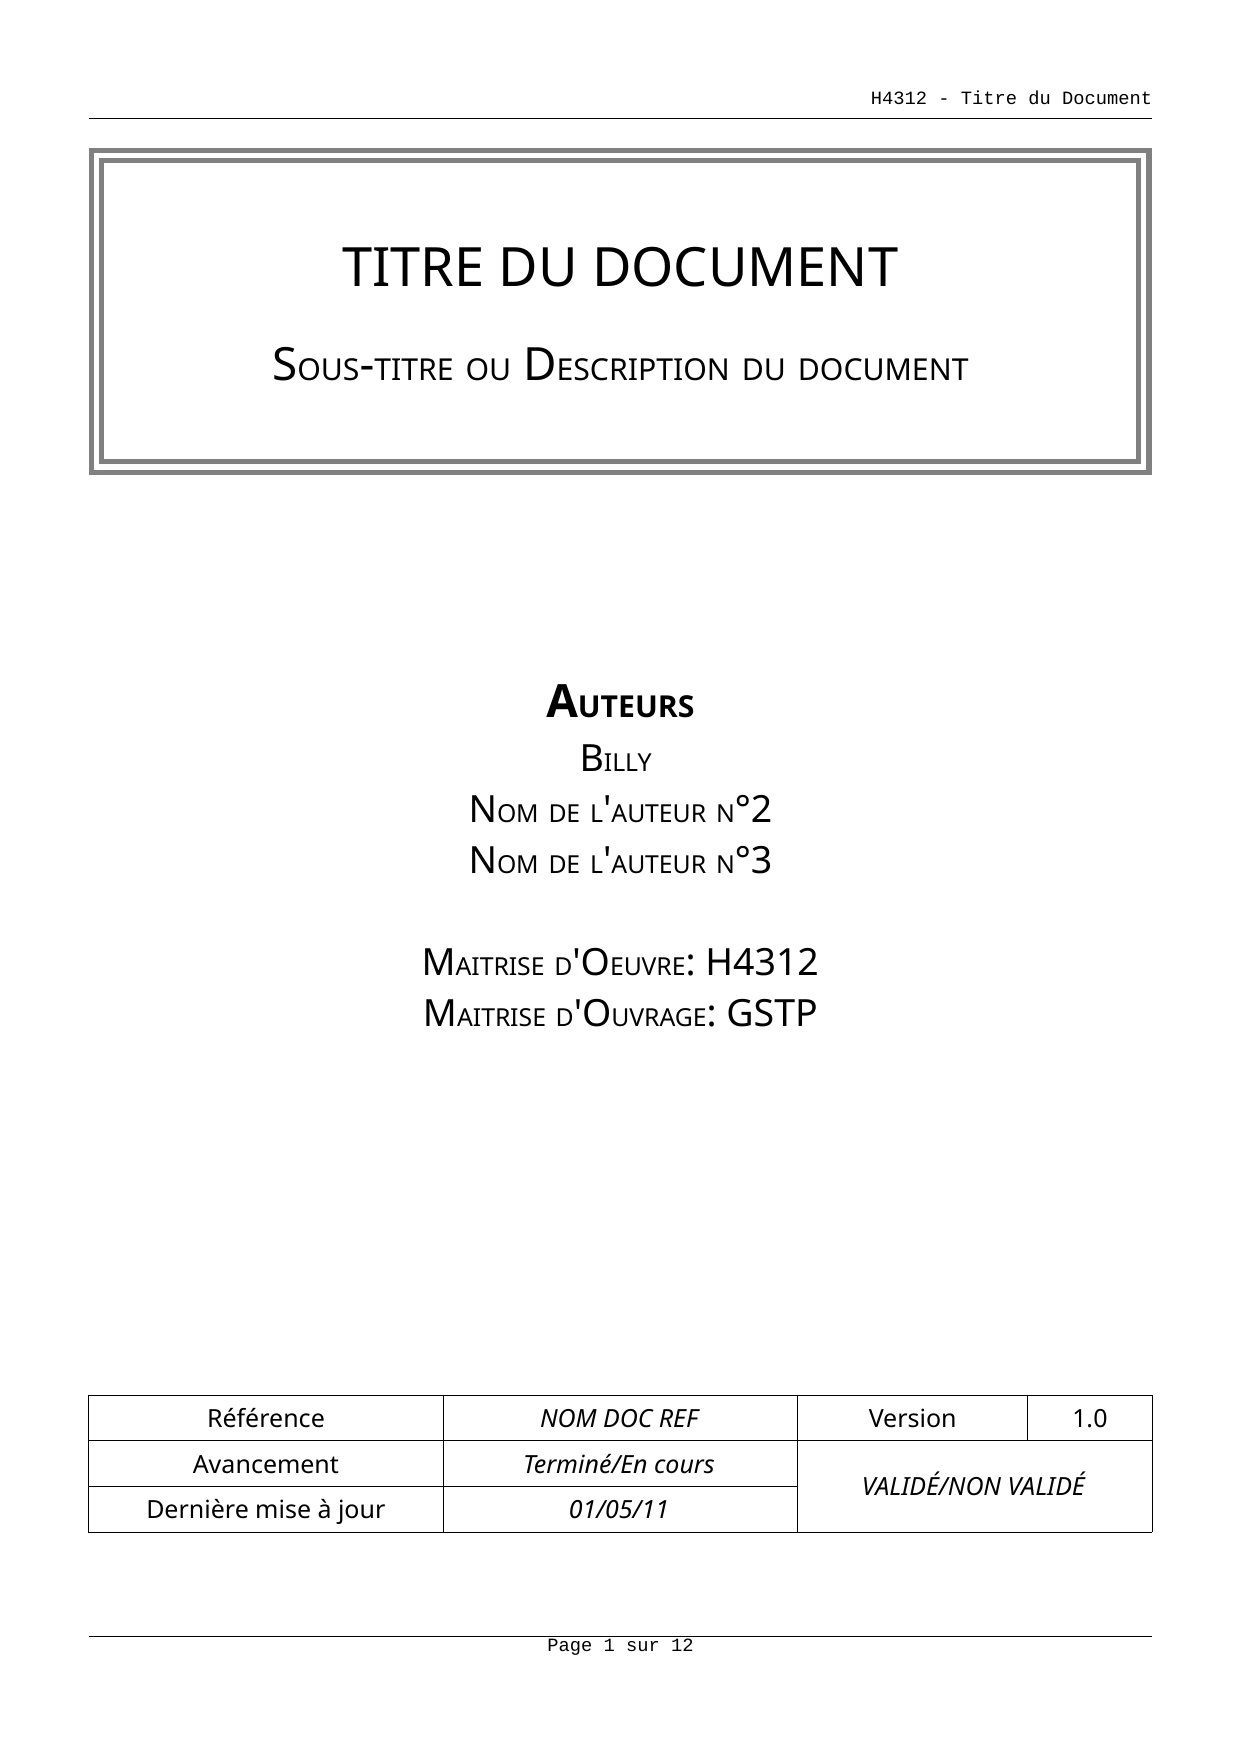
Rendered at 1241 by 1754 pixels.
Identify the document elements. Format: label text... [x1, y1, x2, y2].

text Maitrise d'Ouvrage: GSTP [88, 986, 1152, 1037]
table_cell Terminé/En cours [444, 1441, 797, 1486]
table_header NOM DOC REF [444, 1396, 797, 1440]
text Billy [88, 731, 1152, 782]
text Titre du Document [104, 210, 1136, 302]
table_header Référence [89, 1396, 443, 1440]
table_cell Avancement [89, 1441, 443, 1486]
table_cell VALIDÉ/NON VALIDÉ [798, 1441, 1152, 1532]
text [1141, 210, 1146, 302]
text [94, 210, 99, 302]
table_cell 01/05/11 [444, 1487, 797, 1532]
text Maitrise d'Oeuvre: H4312 [88, 935, 1152, 986]
table_cell Dernière mise à jour [89, 1487, 443, 1532]
table_header Version [798, 1396, 1027, 1440]
text Nom de l'auteur n°3 [88, 833, 1152, 884]
table_header 1.0 [1028, 1396, 1152, 1440]
text Sous-titre ou Description du document [104, 313, 1136, 376]
text Nom de l'auteur n°2 [88, 782, 1152, 833]
text Auteurs [88, 669, 1152, 731]
